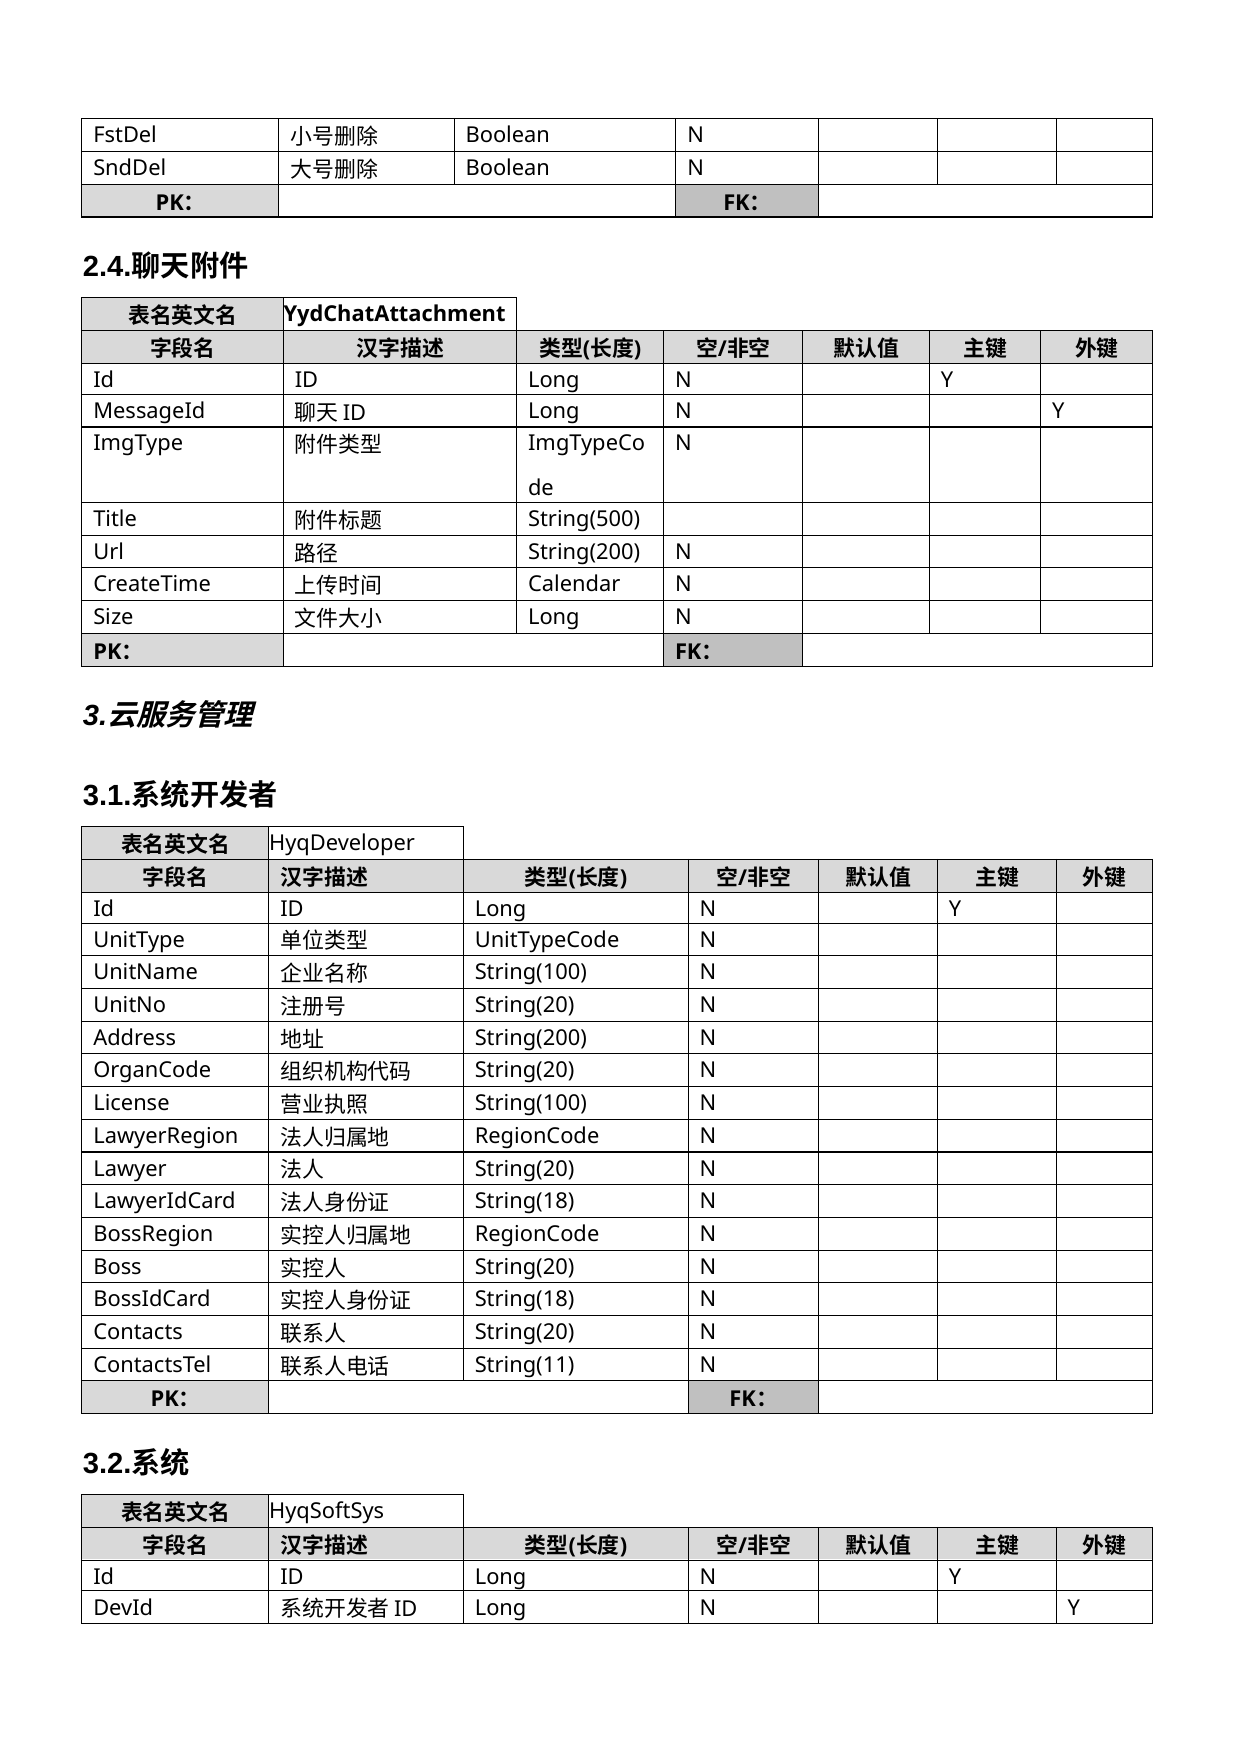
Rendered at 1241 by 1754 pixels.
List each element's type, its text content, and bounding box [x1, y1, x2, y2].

table_cell N [664, 536, 802, 567]
table_cell [938, 152, 1056, 183]
table_header 表名英文名 [82, 827, 268, 859]
table_cell [819, 1054, 937, 1086]
table_cell [803, 536, 929, 567]
table_cell 汉字描述 [269, 860, 463, 892]
table_cell [1057, 1283, 1152, 1315]
table_cell N [689, 1591, 818, 1623]
table_cell 外键 [1057, 860, 1152, 892]
table_cell String(100) [464, 956, 688, 988]
table_cell 默认值 [819, 1528, 937, 1559]
table_cell 空/非空 [689, 860, 818, 892]
table_cell [819, 1283, 937, 1315]
table_cell Y [1041, 395, 1152, 426]
table_cell Y [938, 893, 1056, 922]
table_cell [1041, 428, 1152, 502]
table_cell [664, 503, 802, 534]
table_cell N [689, 1251, 818, 1282]
table_cell BossIdCard [82, 1283, 268, 1315]
table_cell [938, 1218, 1056, 1249]
table_cell String(200) [464, 1022, 688, 1053]
table_cell 聊天ID [284, 395, 516, 426]
table_cell 空/非空 [689, 1528, 818, 1559]
table_cell ID [284, 364, 516, 393]
table_cell String(11) [464, 1349, 688, 1380]
table_cell [1057, 1054, 1152, 1086]
table_cell N [664, 601, 802, 633]
table_cell N [689, 924, 818, 955]
table_cell PK： [82, 185, 278, 216]
table_cell 字段名 [82, 331, 283, 363]
table_cell N [664, 568, 802, 600]
subtitle 3.云服务管理 [83, 692, 1157, 734]
table_cell [819, 956, 937, 988]
table_cell License [82, 1087, 268, 1119]
table_cell [819, 893, 937, 922]
table_cell BossRegion [82, 1218, 268, 1249]
table_cell [1041, 536, 1152, 567]
table_cell [938, 989, 1056, 1021]
table_cell [1057, 1251, 1152, 1282]
table_cell [1057, 1218, 1152, 1249]
table_cell [819, 1120, 937, 1151]
table_cell String(18) [464, 1283, 688, 1315]
table_cell 联系人电话 [269, 1349, 463, 1380]
table_cell [1041, 601, 1152, 633]
table_cell N [689, 989, 818, 1021]
table_cell LawyerRegion [82, 1120, 268, 1151]
table_cell [1057, 1561, 1152, 1590]
table_cell N [689, 1185, 818, 1217]
table_cell 联系人 [269, 1316, 463, 1348]
table_header HyqSoftSys [269, 1495, 463, 1527]
table_cell PK： [82, 634, 283, 666]
table_cell 营业执照 [269, 1087, 463, 1119]
table_cell [930, 503, 1040, 534]
table_cell [938, 924, 1056, 955]
table_cell [269, 1381, 688, 1413]
table_cell [1057, 989, 1152, 1021]
table_header 表名英文名 [82, 1495, 268, 1527]
table_cell N [689, 893, 818, 922]
table_cell Boolean [455, 152, 675, 183]
table_cell 类型(长度) [464, 860, 688, 892]
table_cell Y [930, 364, 1040, 393]
table_cell [1041, 568, 1152, 600]
table_header [464, 826, 1153, 859]
table_cell FK： [676, 185, 818, 216]
table_cell 大号删除 [279, 152, 454, 183]
table_cell [803, 364, 929, 393]
table_cell 实控人归属地 [269, 1218, 463, 1249]
table_header [517, 297, 1153, 330]
table_cell N [689, 1022, 818, 1053]
table_cell Calendar [517, 568, 663, 600]
table_cell 系统开发者ID [269, 1591, 463, 1623]
table_cell [819, 989, 937, 1021]
table_cell 字段名 [82, 1528, 268, 1559]
table_cell 外键 [1057, 1528, 1152, 1559]
table_cell [1057, 1087, 1152, 1119]
table_cell [819, 924, 937, 955]
table_cell N [689, 1561, 818, 1590]
table_cell FstDel [82, 119, 278, 151]
table_cell [1057, 152, 1152, 183]
table_cell 附件类型 [284, 428, 516, 502]
table_cell [938, 1591, 1056, 1623]
table_cell [803, 634, 1152, 666]
table_cell SndDel [82, 152, 278, 183]
table_cell [803, 601, 929, 633]
table_cell String(20) [464, 989, 688, 1021]
table_cell 小号删除 [279, 119, 454, 151]
table_cell [819, 1153, 937, 1184]
table_cell String(20) [464, 1054, 688, 1086]
table_cell 路径 [284, 536, 516, 567]
table_cell Long [517, 364, 663, 393]
table_cell [819, 152, 937, 183]
table_cell Long [517, 395, 663, 426]
table_cell Y [1057, 1591, 1152, 1623]
table_cell 法人身份证 [269, 1185, 463, 1217]
table_cell 注册号 [269, 989, 463, 1021]
table_header [464, 1494, 1153, 1527]
table_cell 默认值 [803, 331, 929, 363]
table_cell N [676, 152, 818, 183]
table_cell [819, 1591, 937, 1623]
table_cell String(20) [464, 1316, 688, 1348]
table_cell [819, 1349, 937, 1380]
table_cell 汉字描述 [284, 331, 516, 363]
table_cell Boolean [455, 119, 675, 151]
table_cell 主键 [938, 1528, 1056, 1559]
table_cell N [664, 395, 802, 426]
table_cell String(200) [517, 536, 663, 567]
table_cell RegionCode [464, 1218, 688, 1249]
table_cell [819, 1316, 937, 1348]
table_cell Id [82, 893, 268, 922]
subtitle 3.2.系统 [83, 1439, 1157, 1482]
table_cell [1041, 503, 1152, 534]
table_cell N [689, 956, 818, 988]
table_cell [819, 1561, 937, 1590]
table_header 表名英文名 [82, 298, 283, 330]
table_cell 主键 [930, 331, 1040, 363]
table_cell [803, 568, 929, 600]
table_cell N [689, 1218, 818, 1249]
table_cell [819, 185, 1152, 216]
subtitle 2.4.聊天附件 [83, 242, 1157, 285]
table_cell Boss [82, 1251, 268, 1282]
table_cell [803, 428, 929, 502]
table_cell 法人归属地 [269, 1120, 463, 1151]
table_cell Y [938, 1561, 1056, 1590]
table_cell FK： [689, 1381, 818, 1413]
table_cell N [689, 1087, 818, 1119]
table_cell [938, 1349, 1056, 1380]
table_cell String(500) [517, 503, 663, 534]
table_cell Id [82, 1561, 268, 1590]
table_cell [284, 634, 663, 666]
table_cell ID [269, 893, 463, 922]
table_cell [938, 1054, 1056, 1086]
table_cell 空/非空 [664, 331, 802, 363]
table_cell N [689, 1054, 818, 1086]
table_cell Contacts [82, 1316, 268, 1348]
table_cell [819, 1022, 937, 1053]
table_cell N [664, 364, 802, 393]
table_cell Lawyer [82, 1153, 268, 1184]
table_cell [938, 1022, 1056, 1053]
table_cell UnitTypeCode [464, 924, 688, 955]
table_cell ID [269, 1561, 463, 1590]
table_cell [1057, 1349, 1152, 1380]
table_cell 默认值 [819, 860, 937, 892]
table_cell Id [82, 364, 283, 393]
table_cell 附件标题 [284, 503, 516, 534]
table_cell LawyerIdCard [82, 1185, 268, 1217]
table_cell 企业名称 [269, 956, 463, 988]
table_cell String(18) [464, 1185, 688, 1217]
table_cell N [689, 1120, 818, 1151]
table_cell Address [82, 1022, 268, 1053]
table_cell ImgType [82, 428, 283, 502]
table_cell UnitName [82, 956, 268, 988]
table_cell [1057, 1022, 1152, 1053]
table_cell [1041, 364, 1152, 393]
table_cell [819, 1087, 937, 1119]
table_cell N [689, 1316, 818, 1348]
table_cell MessageId [82, 395, 283, 426]
table_cell N [664, 428, 802, 502]
table_cell Title [82, 503, 283, 534]
table_cell [938, 1153, 1056, 1184]
table_cell 地址 [269, 1022, 463, 1053]
table_cell N [676, 119, 818, 151]
table_cell 组织机构代码 [269, 1054, 463, 1086]
table_cell 实控人身份证 [269, 1283, 463, 1315]
table_cell [938, 1185, 1056, 1217]
table_cell Long [517, 601, 663, 633]
table_cell [930, 568, 1040, 600]
table_cell [819, 1185, 937, 1217]
table_cell 汉字描述 [269, 1528, 463, 1559]
table_cell 单位类型 [269, 924, 463, 955]
table_cell 上传时间 [284, 568, 516, 600]
table_cell 字段名 [82, 860, 268, 892]
table_cell [819, 1218, 937, 1249]
table_cell 类型(长度) [517, 331, 663, 363]
table_cell String(20) [464, 1251, 688, 1282]
table_cell [1057, 956, 1152, 988]
table_cell Long [464, 1591, 688, 1623]
table_cell [819, 119, 937, 151]
table_cell [938, 956, 1056, 988]
table_cell N [689, 1283, 818, 1315]
table_cell Long [464, 893, 688, 922]
table_cell FK： [664, 634, 802, 666]
table_cell String(100) [464, 1087, 688, 1119]
table_cell Size [82, 601, 283, 633]
table_cell CreateTime [82, 568, 283, 600]
table_cell [930, 428, 1040, 502]
table_cell OrganCode [82, 1054, 268, 1086]
table_cell [819, 1251, 937, 1282]
table_cell ContactsTel [82, 1349, 268, 1380]
table_cell [938, 1251, 1056, 1282]
table_cell [938, 119, 1056, 151]
table_cell [1057, 924, 1152, 955]
table_cell 主键 [938, 860, 1056, 892]
table_cell [279, 185, 675, 216]
table_cell [938, 1087, 1056, 1119]
table_cell ImgTypeCode [517, 428, 663, 502]
table_cell [1057, 1120, 1152, 1151]
table_cell [930, 395, 1040, 426]
table_cell [930, 536, 1040, 567]
table_cell [803, 503, 929, 534]
subtitle 3.1.系统开发者 [83, 771, 1157, 814]
table_header YydChatAttachment [284, 298, 516, 330]
table_cell 外键 [1041, 331, 1152, 363]
table_cell [1057, 893, 1152, 922]
table_cell [1057, 1185, 1152, 1217]
table_cell UnitNo [82, 989, 268, 1021]
table_cell [938, 1316, 1056, 1348]
table_cell [803, 395, 929, 426]
table_cell [1057, 1316, 1152, 1348]
table_cell RegionCode [464, 1120, 688, 1151]
table_cell UnitType [82, 924, 268, 955]
table_cell PK： [82, 1381, 268, 1413]
table_cell String(20) [464, 1153, 688, 1184]
table_cell [938, 1120, 1056, 1151]
table_cell 法人 [269, 1153, 463, 1184]
table_cell Long [464, 1561, 688, 1590]
table_cell N [689, 1153, 818, 1184]
table_cell [938, 1283, 1056, 1315]
table_cell Url [82, 536, 283, 567]
table_cell [1057, 119, 1152, 151]
table_cell [1057, 1153, 1152, 1184]
table_cell DevId [82, 1591, 268, 1623]
table_cell [819, 1381, 1152, 1413]
table_cell 类型(长度) [464, 1528, 688, 1559]
table_cell 实控人 [269, 1251, 463, 1282]
table_cell 文件大小 [284, 601, 516, 633]
table_header HyqDeveloper [269, 827, 463, 859]
table_cell [930, 601, 1040, 633]
table_cell N [689, 1349, 818, 1380]
